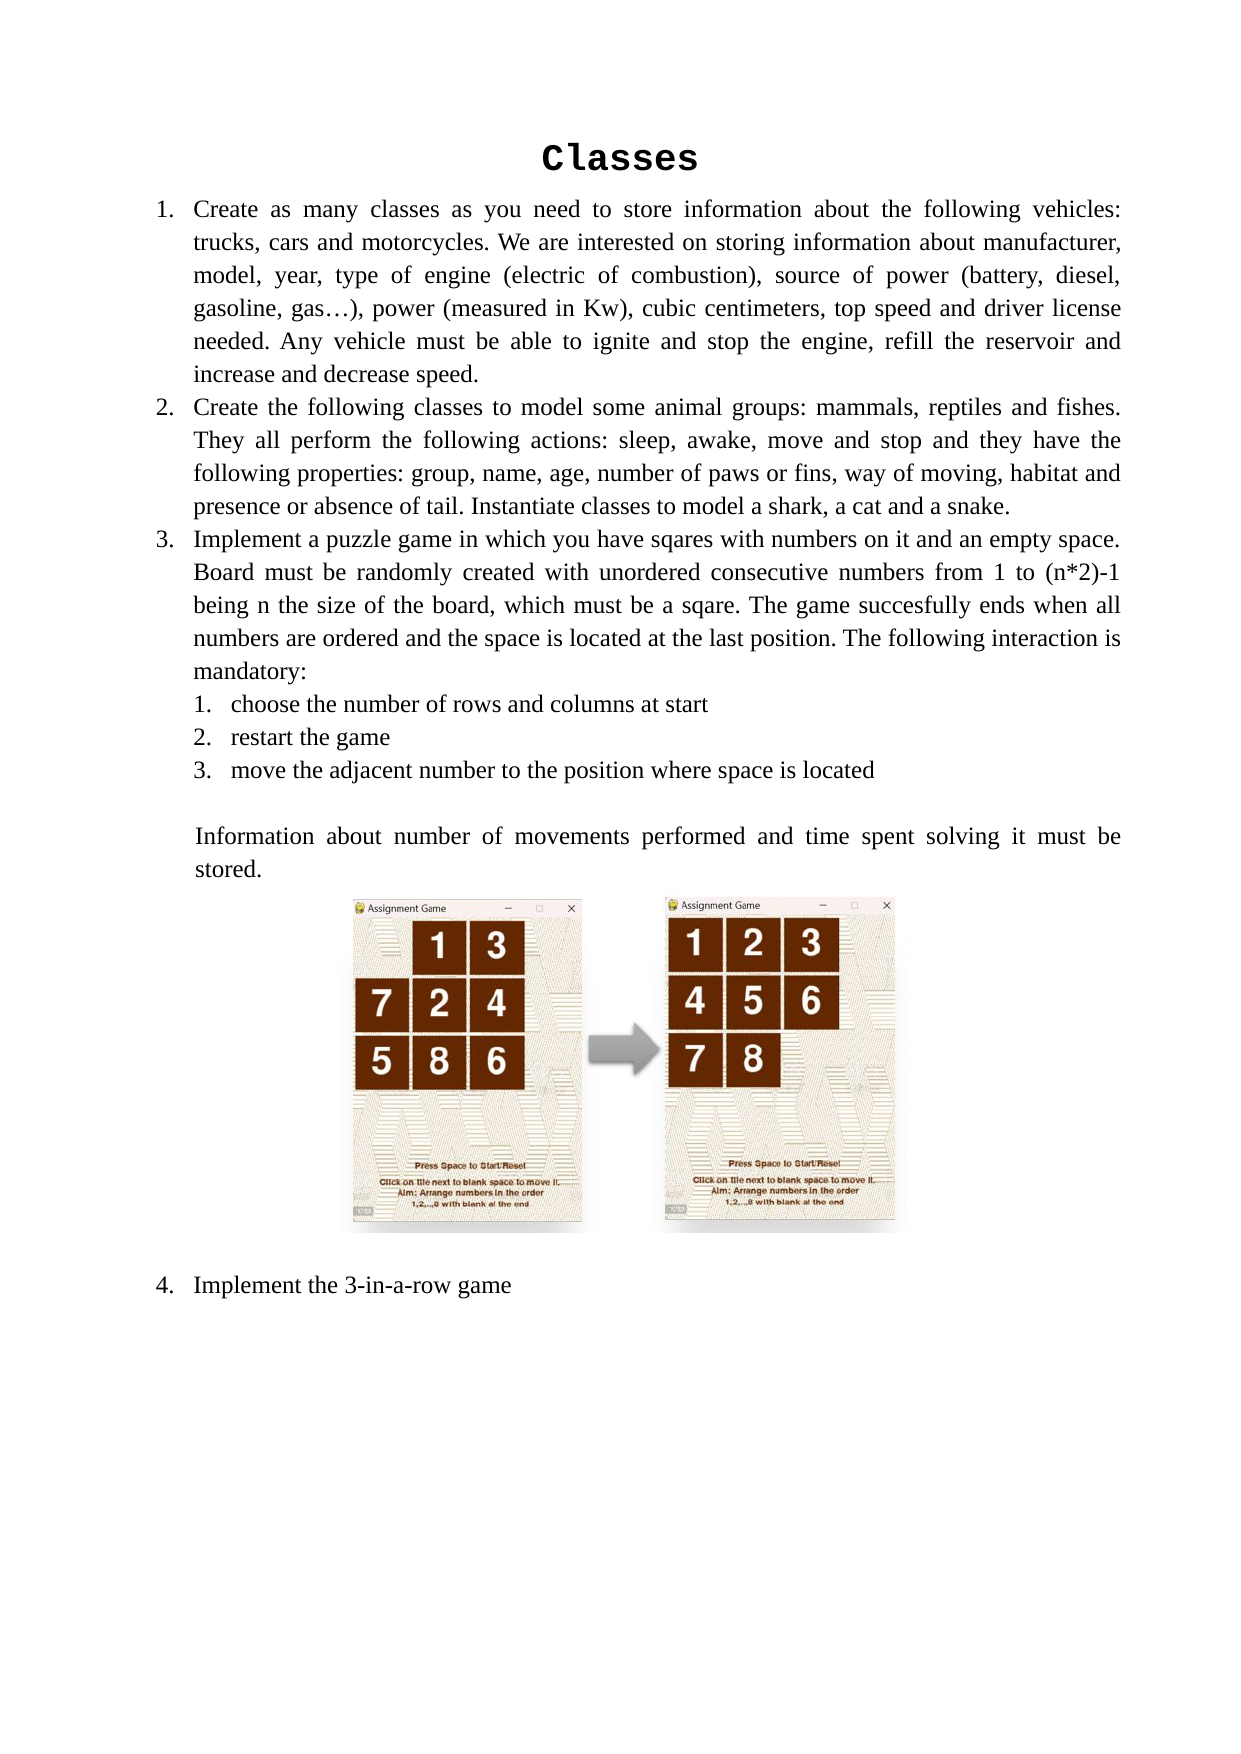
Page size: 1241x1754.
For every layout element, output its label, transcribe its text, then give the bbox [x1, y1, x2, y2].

list Create the following classes to model some animal groups: mammals, reptiles and fishes. They all perform the following actions: sleep, awake, move and stop and they have the following properties: group, name, age, number of paws or fins, way of moving, habitat and presence or absence of tail. Instantiate classes to model a shark, a cat and a snake. [156, 392, 1122, 520]
subtitle Classes [118, 139, 1122, 181]
list Implement a puzzle game in which you have sqares with numbers on it and an empty space. Board must be randomly created with unordered consecutive numbers from 1 to (n*2)-1 being n the size of the board, which must be a sqare. The game succesfully ends when all numbers are ordered and the space is located at the last position. The following interaction is mandatory: [156, 524, 1122, 685]
list choose the number of rows and columns at start [193, 689, 1122, 718]
picture [337, 891, 908, 1233]
list Create as many classes as you need to store information about the following vehicles: trucks, cars and motorcycles. We are interested on storing information about manufacturer, model, year, type of engine (electric of combustion), source of power (battery, diesel, gasoline, gas…), power (measured in Kw), cubic centimeters, top speed and driver license needed. Any vehicle must be able to ignite and stop the engine, refill the reservoir and increase and decrease speed. [156, 194, 1122, 388]
list move the adjacent number to the position where space is located [193, 755, 1122, 784]
list Information about number of movements performed and time spent solving it must be stored. [159, 821, 1122, 883]
list Implement the 3-in-a-row game [156, 1270, 1122, 1299]
list restart the game [193, 722, 1122, 751]
